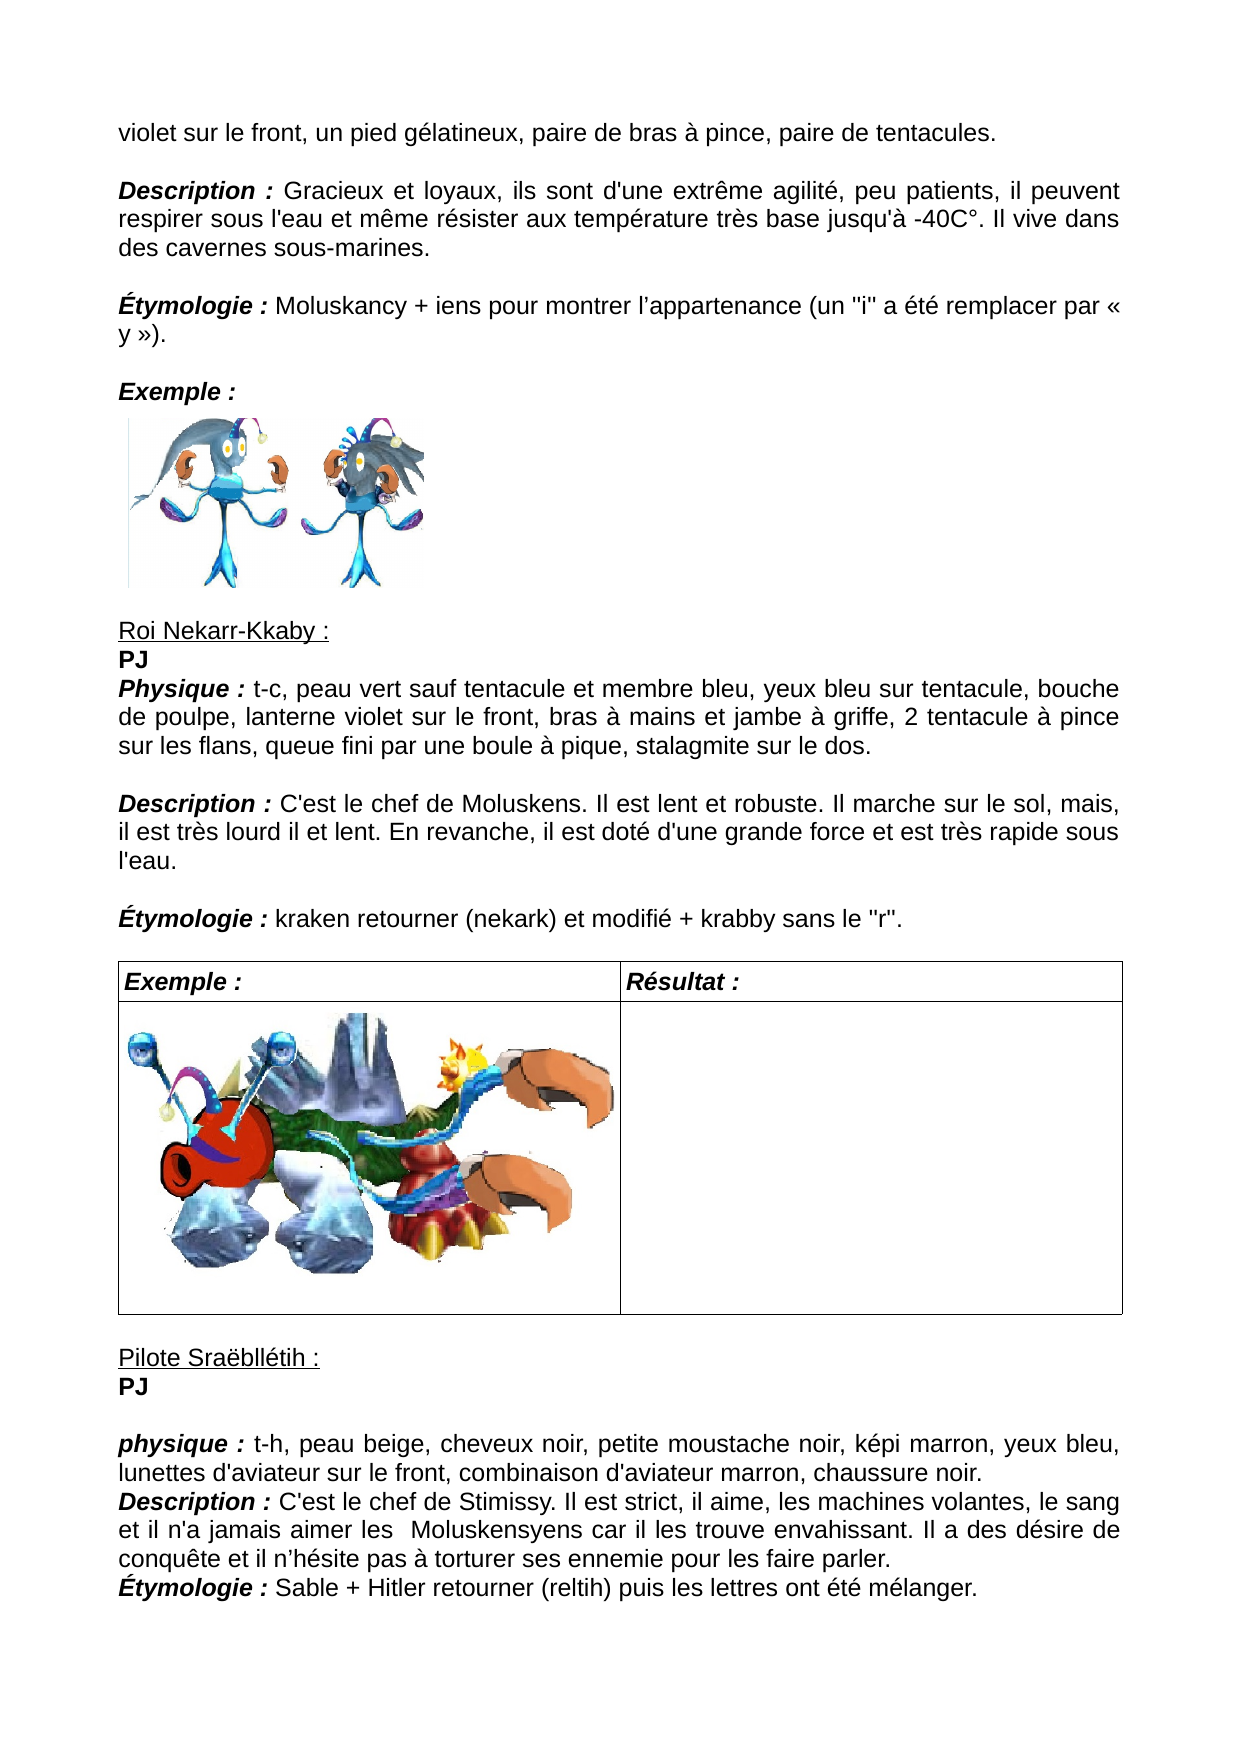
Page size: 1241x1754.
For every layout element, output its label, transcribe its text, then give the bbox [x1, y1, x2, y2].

text Étymologie : Moluskancy + iens pour montrer l’appartenance (un ''i'' a été remplacer par « y »). [118, 291, 1122, 348]
text PJ [118, 1372, 1122, 1400]
text Pilote Sraëbllétih : [118, 1343, 1122, 1372]
text violet sur le front, un pied gélatineux, paire de bras à pince, paire de tentacules. [118, 118, 1122, 147]
picture [128, 418, 424, 588]
text Exemple : [118, 377, 1122, 406]
table_header Résultat : [621, 962, 1122, 1001]
text Physique : t-c, peau vert sauf tentacule et membre bleu, yeux bleu sur tentacule, bouche de poulpe, lanterne violet sur le front, bras à mains et jambe à griffe, 2 tentacule à pince sur les flans, queue fini par une boule à pique, stalagmite sur le dos. [118, 674, 1122, 760]
text Étymologie : kraken retourner (nekark) et modifié + krabby sans le ''r''. [118, 904, 1122, 932]
text PJ [118, 645, 1122, 674]
text Roi Nekarr-Kkaby : [118, 616, 1122, 645]
table_cell [119, 1280, 620, 1314]
table_cell [621, 1002, 1122, 1314]
picture [123, 1007, 615, 1280]
text Étymologie : Sable + Hitler retourner (reltih) puis les lettres ont été mélanger. [118, 1573, 1122, 1602]
table_header Exemple : [119, 962, 620, 1001]
table_cell [119, 1002, 620, 1279]
text Description : C'est le chef de Stimissy. Il est strict, il aime, les machines volantes, le sang et il n'a jamais aimer les Moluskensyens car il les trouve envahissant. Il a des désire de conquête et il n’hésite pas à torturer ses ennemie pour les faire parler. [118, 1487, 1122, 1573]
text physique : t-h, peau beige, cheveux noir, petite moustache noir, képi marron, yeux bleu, lunettes d'aviateur sur le front, combinaison d'aviateur marron, chaussure noir. [118, 1429, 1122, 1487]
text Description : Gracieux et loyaux, ils sont d'une extrême agilité, peu patients, il peuvent respirer sous l'eau et même résister aux température très base jusqu'à -40C°. Il vive dans des cavernes sous-marines. [118, 176, 1122, 262]
text Description : C'est le chef de Moluskens. Il est lent et robuste. Il marche sur le sol, mais, il est très lourd il et lent. En revanche, il est doté d'une grande force et est très rapide sous l'eau. [118, 789, 1122, 875]
